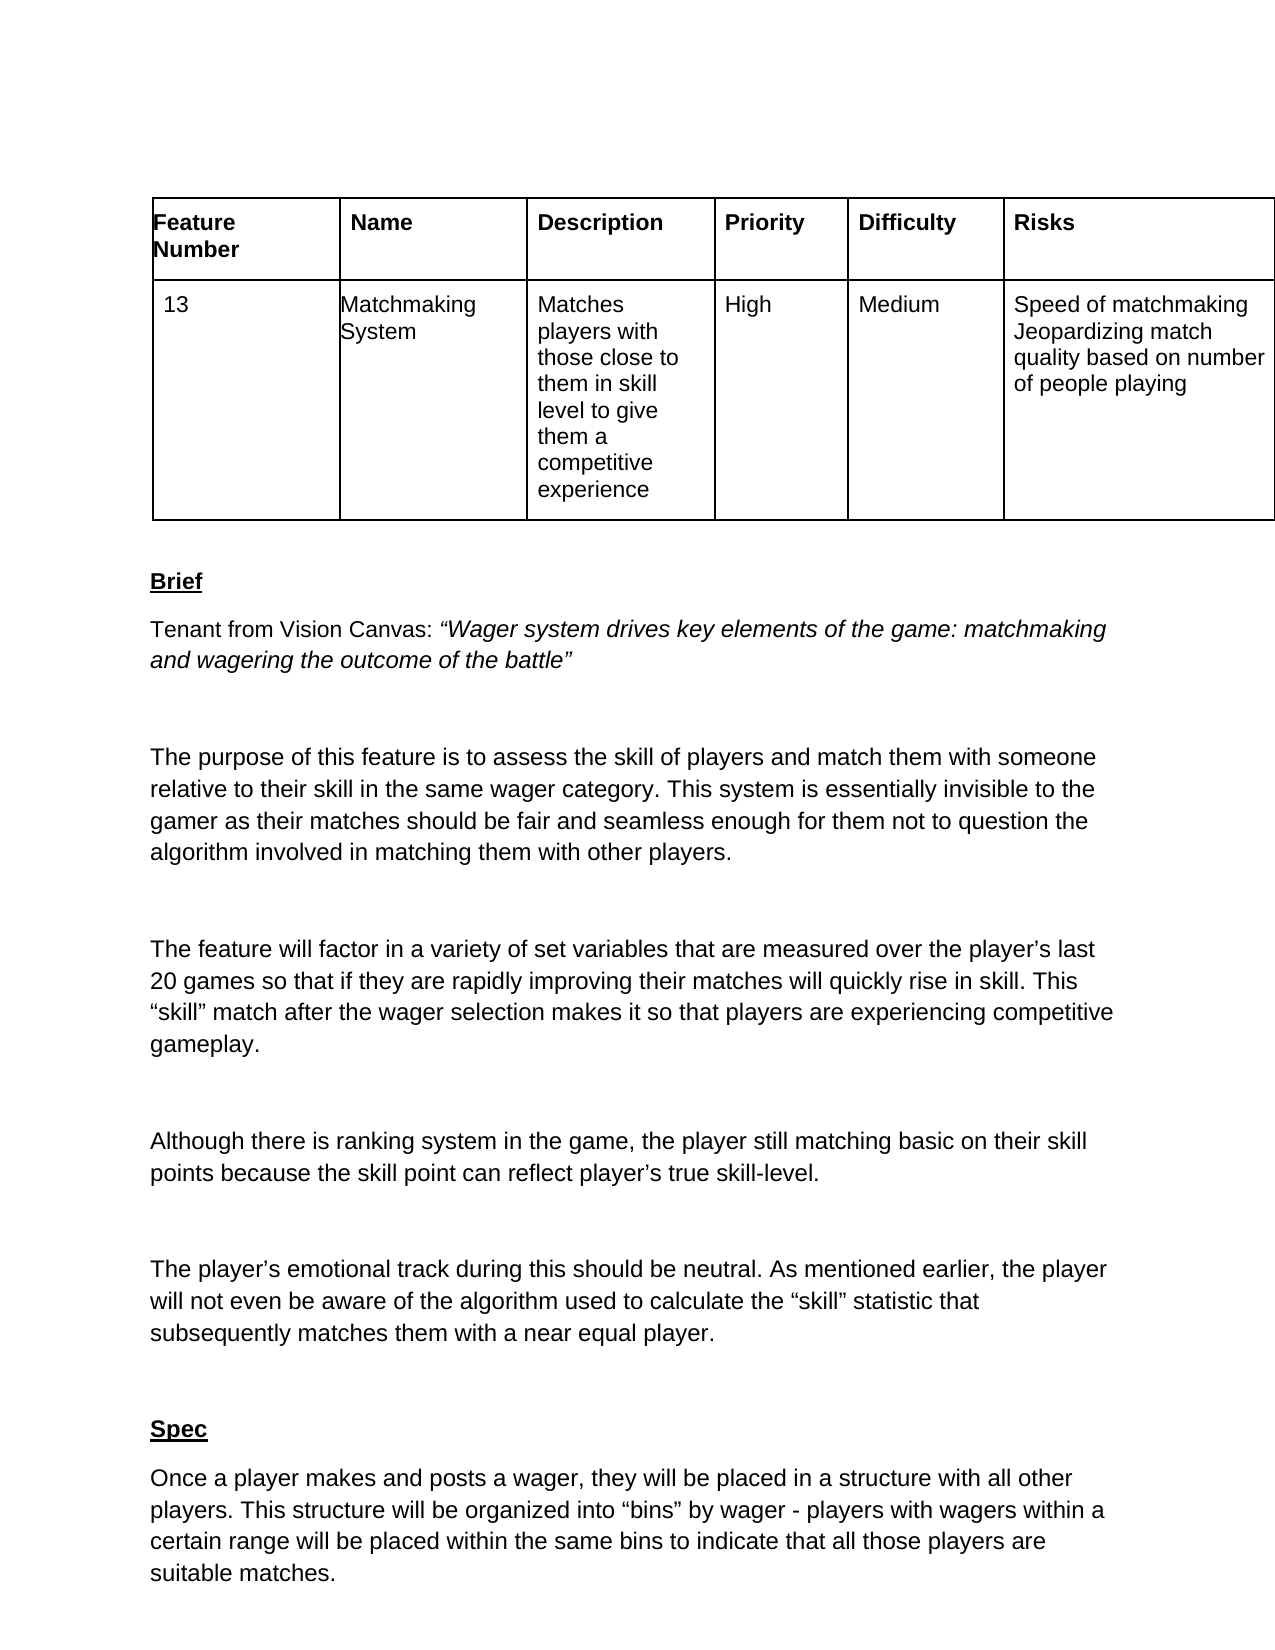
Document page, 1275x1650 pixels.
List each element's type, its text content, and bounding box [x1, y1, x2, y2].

text The feature will factor in a variety of set variables that are measured over the player’s last 20 games so that if they are rapidly improving their matches will quickly rise in skill. This “skill” match after the wager selection makes it so that players are experiencing competitive gameplay. [150, 935, 1117, 1058]
text Spec [150, 1415, 1275, 1443]
table_header Risks [1005, 199, 1274, 279]
text The player’s emotional track during this should be neutral. As mentioned earlier, the player will not even be aware of the algorithm used to calculate the “skill” statistic that subsequently matches them with a near equal player. [150, 1255, 1114, 1346]
table_cell 13 [154, 281, 339, 519]
text Tenant from Vision Canvas: “Wager system drives key elements of the game: matchmaking and wagering the outcome of the battle” [150, 615, 1109, 674]
table_cell Matches players with those close to them in skill level to give them a competitive experience [528, 281, 714, 519]
subtitle Brief [150, 568, 1275, 594]
table_header Name [341, 199, 526, 279]
table_cell Medium [849, 281, 1003, 519]
table_header Feature Number [154, 199, 339, 279]
table_cell Speed of matchmaking Jeopardizing match quality based on number of people playing [1005, 281, 1274, 519]
table_header Priority [716, 199, 847, 279]
text Once a player makes and posts a wager, they will be placed in a structure with all other players. This structure will be organized into “bins” by wager - players with wagers within a certain range will be placed within the same bins to indicate that all those players are suitable matches. [150, 1464, 1108, 1587]
text The purpose of this feature is to assess the skill of players and match them with someone relative to their skill in the same wager category. This system is essentially invisible to the gamer as their matches should be fair and seamless enough for them not to question the algorithm involved in matching them with other players. [150, 743, 1100, 866]
text Although there is ranking system in the game, the player still matching basic on their skill points because the skill point can reflect player’s true skill-level. [150, 1127, 1106, 1186]
table_header Difficulty [849, 199, 1003, 279]
table_cell Matchmaking System [341, 281, 526, 519]
table_header Description [528, 199, 714, 279]
table_cell High [716, 281, 847, 519]
